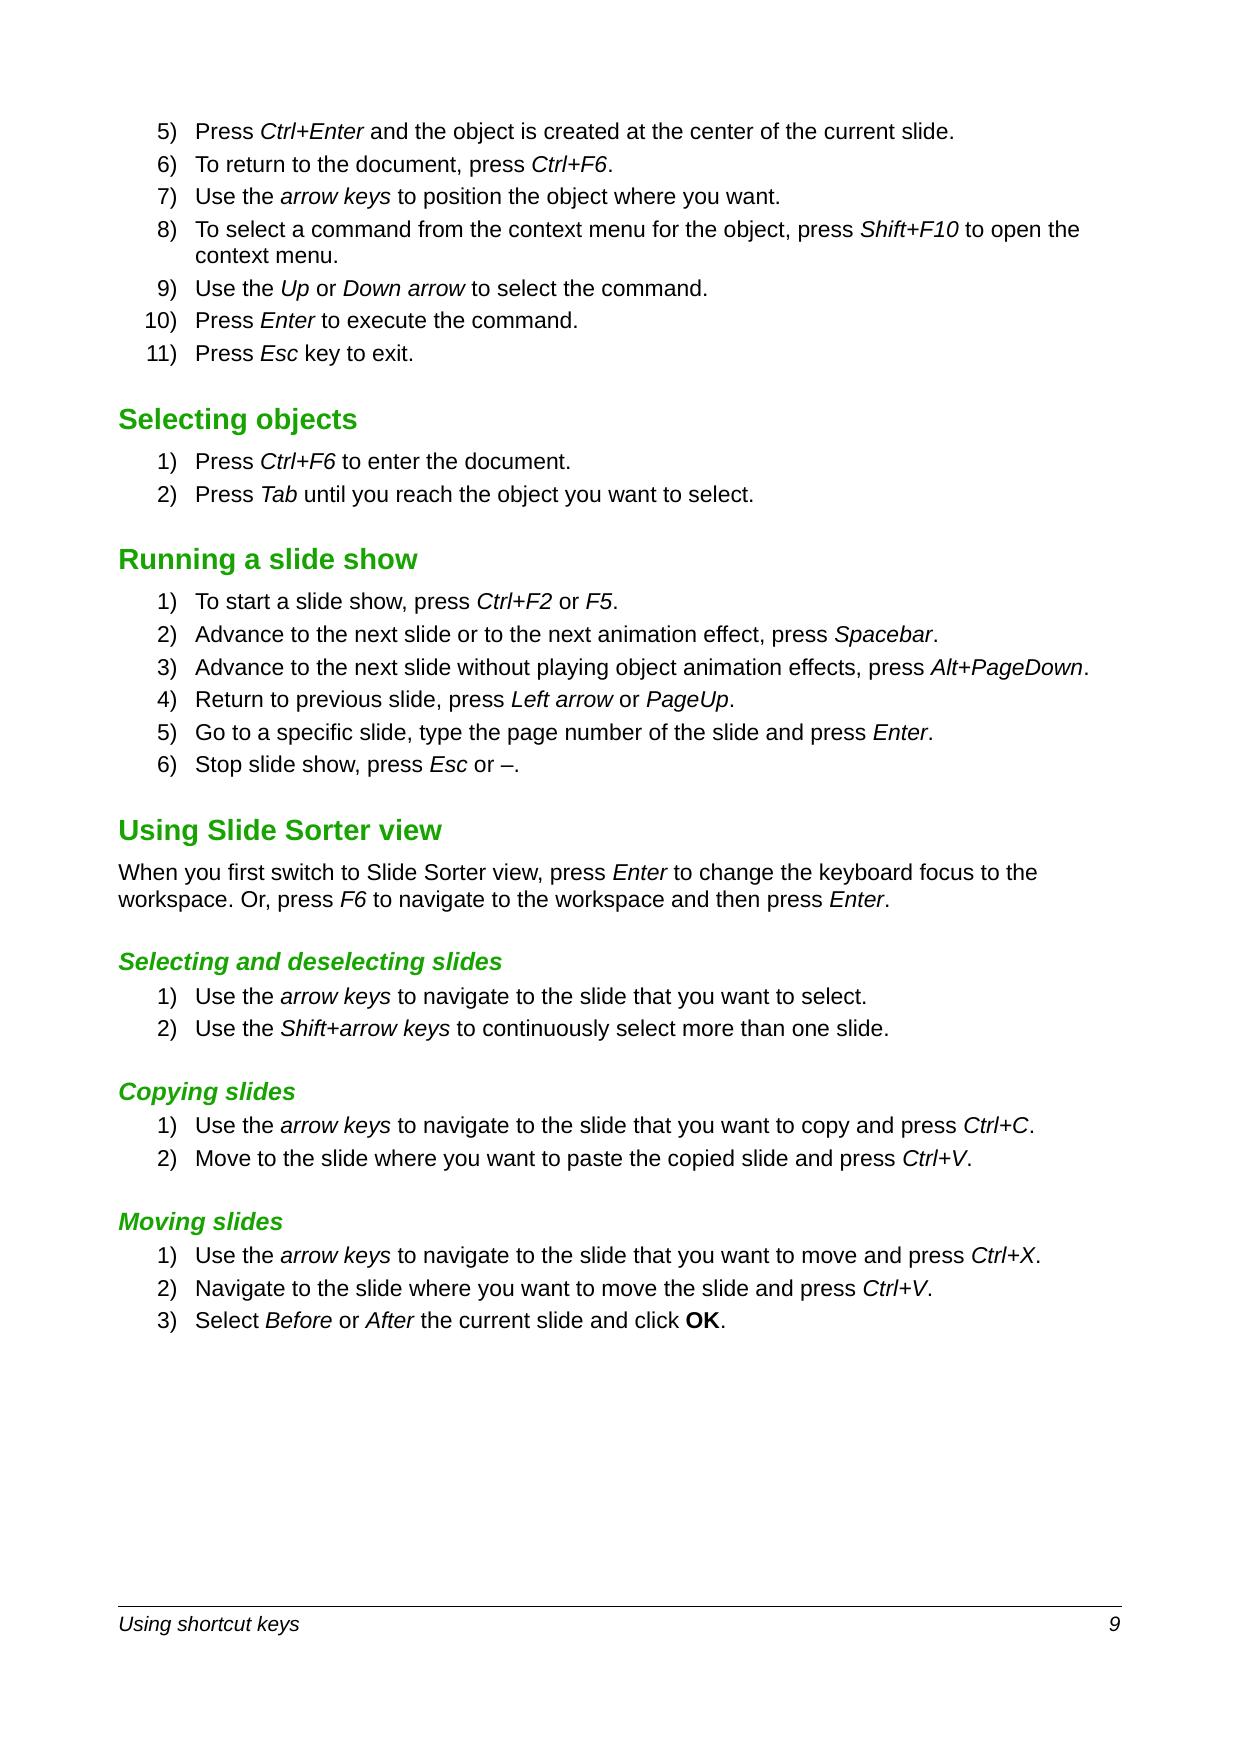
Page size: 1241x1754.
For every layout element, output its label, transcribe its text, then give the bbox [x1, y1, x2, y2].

list Press Tab until you reach the object you want to select. [177, 481, 1122, 507]
list Return to previous slide, press Left arrow or PageUp. [177, 686, 1122, 712]
text When you first switch to Slide Sorter view, press Enter to change the keyboard focus to the workspace. Or, press F6 to navigate to the workspace and then press Enter. [118, 859, 1122, 912]
list Use the arrow keys to navigate to the slide that you want to copy and press Ctrl+C. [177, 1112, 1122, 1139]
list Use the arrow keys to navigate to the slide that you want to move and press Ctrl+X. [177, 1242, 1122, 1268]
subtitle Moving slides [118, 1207, 1122, 1236]
list Select Before or After the current slide and click OK. [177, 1307, 1122, 1333]
list To select a command from the context menu for the object, press Shift+F10 to open the context menu. [177, 216, 1122, 269]
list Navigate to the slide where you want to move the slide and press Ctrl+V. [177, 1274, 1122, 1301]
list Press Ctrl+F6 to enter the document. [177, 448, 1122, 474]
list To return to the document, press Ctrl+F6. [177, 151, 1122, 177]
list Stop slide show, press Esc or –. [177, 751, 1122, 778]
list Use the arrow keys to position the object where you want. [177, 183, 1122, 210]
list Go to a specific slide, type the page number of the slide and press Enter. [177, 719, 1122, 745]
list Advance to the next slide without playing object animation effects, press Alt+PageDown. [177, 653, 1122, 680]
list Use the arrow keys to navigate to the slide that you want to select. [177, 983, 1122, 1009]
subtitle Running a slide show [118, 542, 1122, 576]
list Press Ctrl+Enter and the object is created at the center of the current slide. [177, 118, 1122, 144]
subtitle Selecting and deselecting slides [118, 947, 1122, 976]
subtitle Using Slide Sorter view [118, 813, 1122, 847]
list Advance to the next slide or to the next animation effect, press Spacebar. [177, 621, 1122, 647]
list To start a slide show, press Ctrl+F2 or F5. [177, 588, 1122, 615]
list Use the Shift+arrow keys to continuously select more than one slide. [177, 1015, 1122, 1042]
list Press Enter to execute the command. [177, 307, 1122, 334]
list Move to the slide where you want to paste the copied slide and press Ctrl+V. [177, 1145, 1122, 1171]
subtitle Copying slides [118, 1077, 1122, 1106]
list Use the Up or Down arrow to select the command. [177, 275, 1122, 301]
subtitle Selecting objects [118, 402, 1122, 436]
list Press Esc key to exit. [177, 340, 1122, 366]
